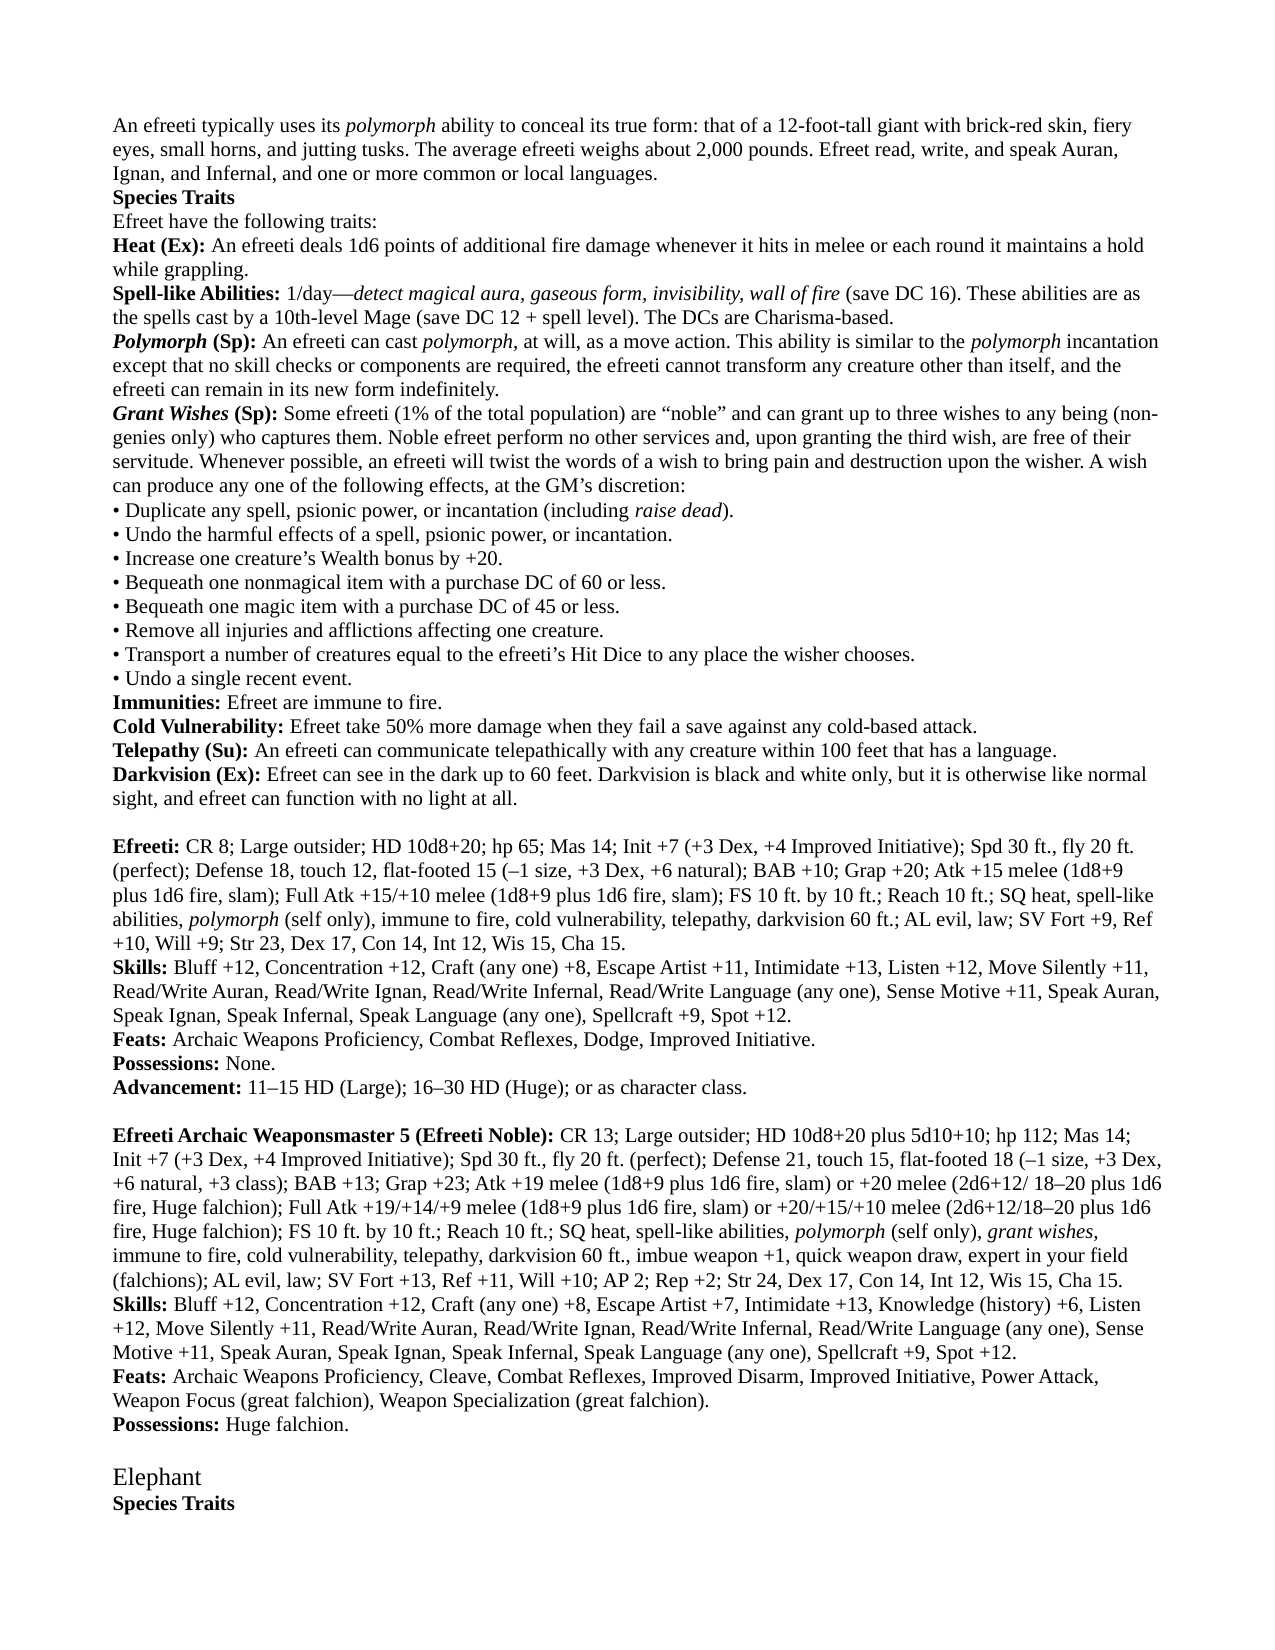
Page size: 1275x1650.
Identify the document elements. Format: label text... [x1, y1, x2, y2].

text Heat (Ex): An efreeti deals 1d6 points of additional fire damage whenever it hits in melee or each round it maintains a hold while grappling. [112, 233, 1162, 281]
text Skills: Bluff +12, Concentration +12, Craft (any one) +8, Escape Artist +11, Intimidate +13, Listen +12, Move Silently +11, Read/Write Auran, Read/Write Ignan, Read/Write Infernal, Read/Write Language (any one), Sense Motive +11, Speak Auran, Speak Ignan, Speak Infernal, Speak Language (any one), Spellcraft +9, Spot +12. [112, 955, 1162, 1027]
text Telepathy (Su): An efreeti can communicate telepathically with any creature within 100 feet that has a language. [112, 738, 1162, 762]
text Efreeti: CR 8; Large outsider; HD 10d8+20; hp 65; Mas 14; Init +7 (+3 Dex, +4 Improved Initiative); Spd 30 ft., fly 20 ft. (perfect); Defense 18, touch 12, flat-footed 15 (–1 size, +3 Dex, +6 natural); BAB +10; Grap +20; Atk +15 melee (1d8+9 plus 1d6 fire, slam); Full Atk +15/+10 melee (1d8+9 plus 1d6 fire, slam); FS 10 ft. by 10 ft.; Reach 10 ft.; SQ heat, spell-like abilities, polymorph (self only), immune to fire, cold vulnerability, telepathy, darkvision 60 ft.; AL evil, law; SV Fort +9, Ref +10, Will +9; Str 23, Dex 17, Con 14, Int 12, Wis 15, Cha 15. [112, 834, 1162, 955]
text • Undo the harmful effects of a spell, psionic power, or incantation. [112, 522, 1162, 546]
text Efreeti Archaic Weaponsmaster 5 (Efreeti Noble): CR 13; Large outsider; HD 10d8+20 plus 5d10+10; hp 112; Mas 14; Init +7 (+3 Dex, +4 Improved Initiative); Spd 30 ft., fly 20 ft. (perfect); Defense 21, touch 15, flat-footed 18 (–1 size, +3 Dex, +6 natural, +3 class); BAB +13; Grap +23; Atk +19 melee (1d8+9 plus 1d6 fire, slam) or +20 melee (2d6+12/ 18–20 plus 1d6 fire, Huge falchion); Full Atk +19/+14/+9 melee (1d8+9 plus 1d6 fire, slam) or +20/+15/+10 melee (2d6+12/18–20 plus 1d6 fire, Huge falchion); FS 10 ft. by 10 ft.; Reach 10 ft.; SQ heat, spell-like abilities, polymorph (self only), grant wishes, immune to fire, cold vulnerability, telepathy, darkvision 60 ft., imbue weapon +1, quick weapon draw, expert in your field (falchions); AL evil, law; SV Fort +13, Ref +11, Will +10; AP 2; Rep +2; Str 24, Dex 17, Con 14, Int 12, Wis 15, Cha 15. [112, 1123, 1162, 1292]
text Advancement: 11–15 HD (Large); 16–30 HD (Huge); or as character class. [112, 1075, 1162, 1099]
text Grant Wishes (Sp): Some efreeti (1% of the total population) are “noble” and can grant up to three wishes to any being (non-genies only) who captures them. Noble efreet perform no other services and, upon granting the third wish, are free of their servitude. Whenever possible, an efreeti will twist the words of a wish to bring pain and destruction upon the wisher. A wish can produce any one of the following effects, at the GM’s discretion: [112, 401, 1162, 497]
text • Bequeath one nonmagical item with a purchase DC of 60 or less. [112, 570, 1162, 594]
text Species Traits [112, 1491, 1162, 1515]
text Polymorph (Sp): An efreeti can cast polymorph, at will, as a move action. This ability is similar to the polymorph incantation except that no skill checks or components are required, the efreeti cannot transform any creature other than itself, and the efreeti can remain in its new form indefinitely. [112, 329, 1162, 401]
text • Undo a single recent event. [112, 666, 1162, 690]
text An efreeti typically uses its polymorph ability to conceal its true form: that of a 12-foot-tall giant with brick-red skin, fiery eyes, small horns, and jutting tusks. The average efreeti weighs about 2,000 pounds. Efreet read, write, and speak Auran, Ignan, and Infernal, and one or more common or local languages. [112, 112, 1162, 185]
text Possessions: Huge falchion. [112, 1412, 1162, 1436]
text • Duplicate any spell, psionic power, or incantation (including raise dead). [112, 497, 1162, 522]
text Skills: Bluff +12, Concentration +12, Craft (any one) +8, Escape Artist +7, Intimidate +13, Knowledge (history) +6, Listen +12, Move Silently +11, Read/Write Auran, Read/Write Ignan, Read/Write Infernal, Read/Write Language (any one), Sense Motive +11, Speak Auran, Speak Ignan, Speak Infernal, Speak Language (any one), Spellcraft +9, Spot +12. [112, 1292, 1162, 1364]
text • Bequeath one magic item with a purchase DC of 45 or less. [112, 594, 1162, 618]
text Species Traits [112, 185, 1162, 209]
text Feats: Archaic Weapons Proficiency, Combat Reflexes, Dodge, Improved Initiative. [112, 1027, 1162, 1051]
text Immunities: Efreet are immune to fire. [112, 690, 1162, 714]
text • Increase one creature’s Wealth bonus by +20. [112, 546, 1162, 570]
text Possessions: None. [112, 1051, 1162, 1075]
text Elephant [112, 1462, 1162, 1491]
text Spell-like Abilities: 1/day—detect magical aura, gaseous form, invisibility, wall of fire (save DC 16). These abilities are as the spells cast by a 10th-level Mage (save DC 12 + spell level). The DCs are Charisma-based. [112, 281, 1162, 329]
text Efreet have the following traits: [112, 209, 1162, 233]
text • Remove all injuries and afflictions affecting one creature. [112, 618, 1162, 642]
text Feats: Archaic Weapons Proficiency, Cleave, Combat Reflexes, Improved Disarm, Improved Initiative, Power Attack, Weapon Focus (great falchion), Weapon Specialization (great falchion). [112, 1364, 1162, 1412]
text Cold Vulnerability: Efreet take 50% more damage when they fail a save against any cold-based attack. [112, 714, 1162, 738]
text • Transport a number of creatures equal to the efreeti’s Hit Dice to any place the wisher chooses. [112, 642, 1162, 666]
text Darkvision (Ex): Efreet can see in the dark up to 60 feet. Darkvision is black and white only, but it is otherwise like normal sight, and efreet can function with no light at all. [112, 762, 1162, 810]
